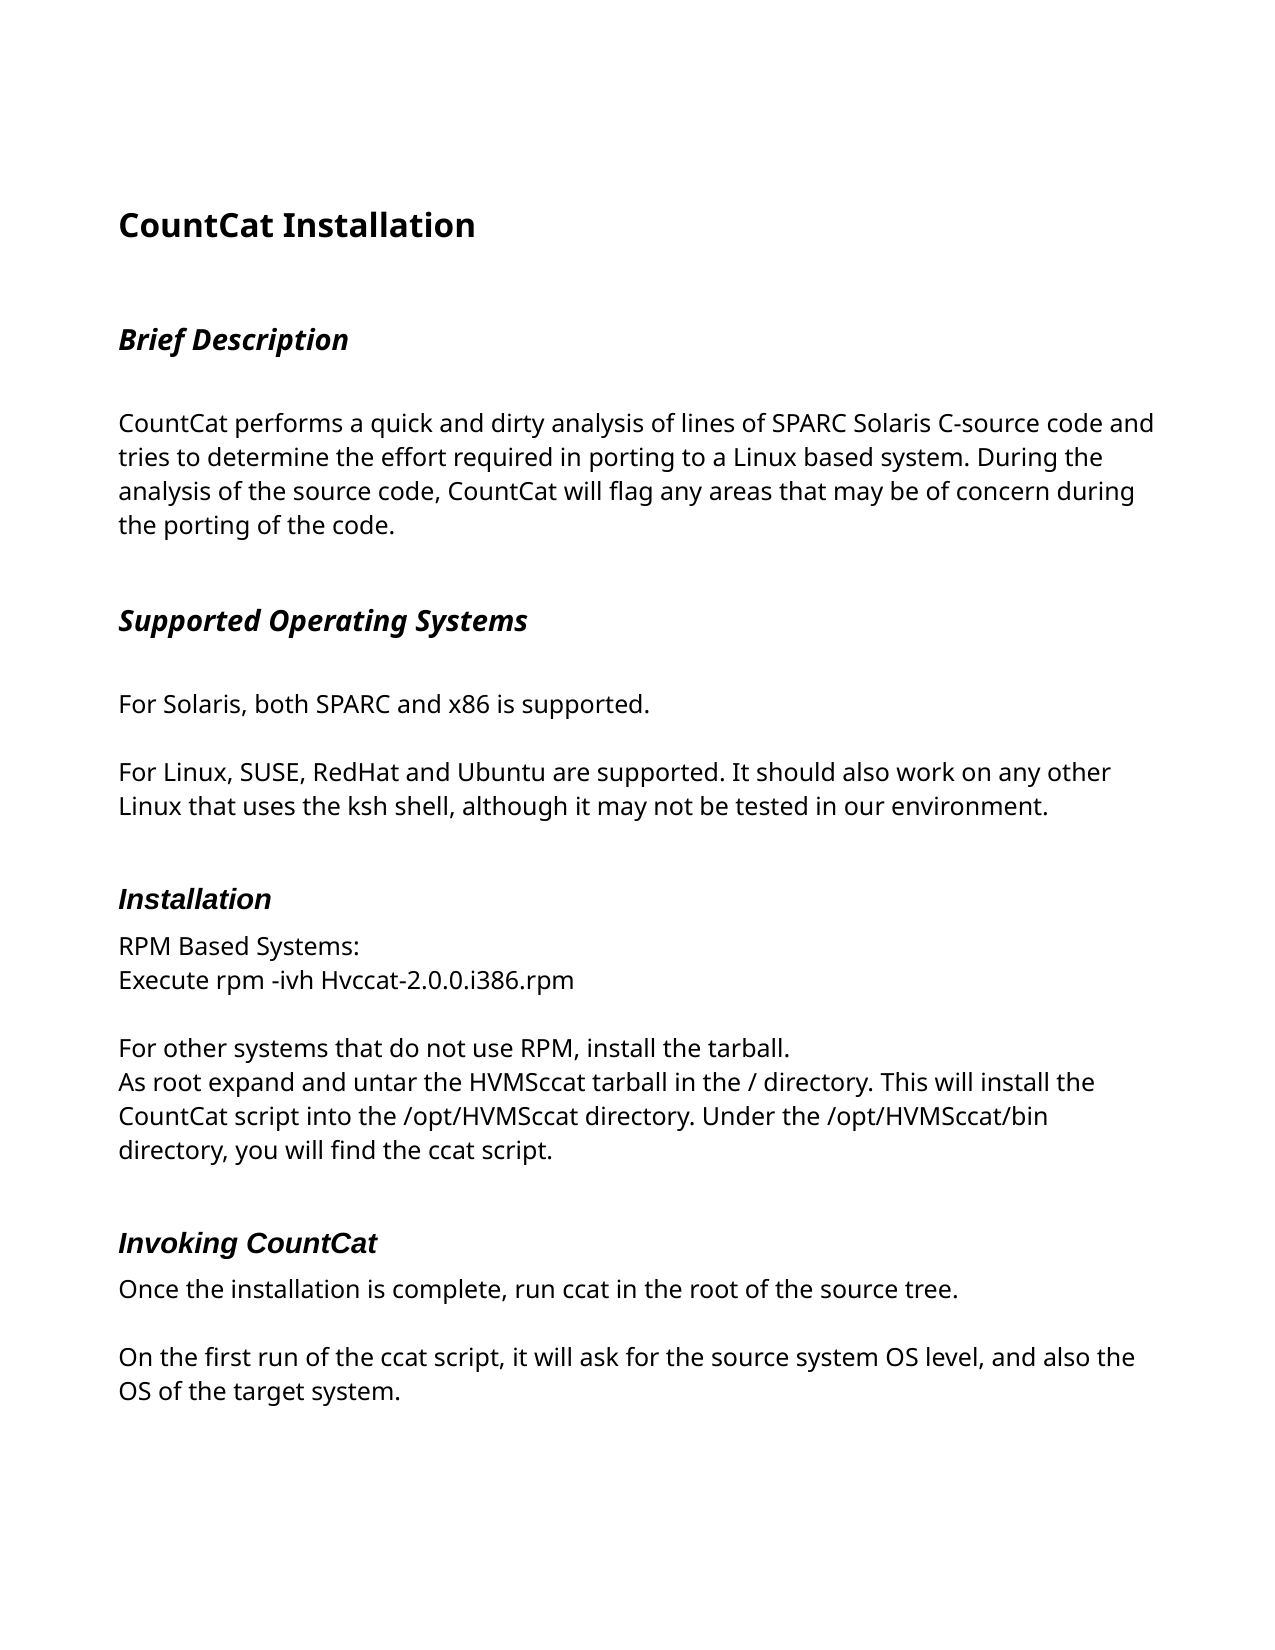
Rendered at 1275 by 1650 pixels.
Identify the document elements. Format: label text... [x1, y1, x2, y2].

text On the first run of the ccat script, it will ask for the source system OS level, and also the OS of the target system. [118, 1340, 1157, 1408]
text For other systems that do not use RPM, install the tarball. [118, 1030, 1157, 1064]
text CountCat performs a quick and dirty analysis of lines of SPARC Solaris C-source code and tries to determine the effort required in porting to a Linux based system. During the analysis of the source code, CountCat will flag any areas that may be of concern during the porting of the code. [118, 405, 1157, 542]
text Once the installation is complete, run ccat in the root of the source tree. [118, 1272, 1157, 1306]
text RPM Based Systems: [118, 928, 1157, 962]
subtitle Brief Description [118, 319, 1157, 359]
text As root expand and untar the HVMSccat tarball in the / directory. This will install the CountCat script into the /opt/HVMSccat directory. Under the /opt/HVMSccat/bin directory, you will find the ccat script. [118, 1064, 1157, 1167]
subtitle Invoking CountCat [118, 1226, 1157, 1259]
text Execute rpm -ivh Hvccat-2.0.0.i386.rpm [118, 962, 1157, 996]
subtitle CountCat Installation [118, 202, 1157, 247]
subtitle Supported Operating Systems [118, 601, 1157, 640]
text For Solaris, both SPARC and x86 is supported. [118, 687, 1157, 721]
subtitle Installation [118, 882, 1157, 916]
text For Linux, SUSE, RedHat and Ubuntu are supported. It should also work on any other Linux that uses the ksh shell, although it may not be tested in our environment. [118, 755, 1157, 823]
